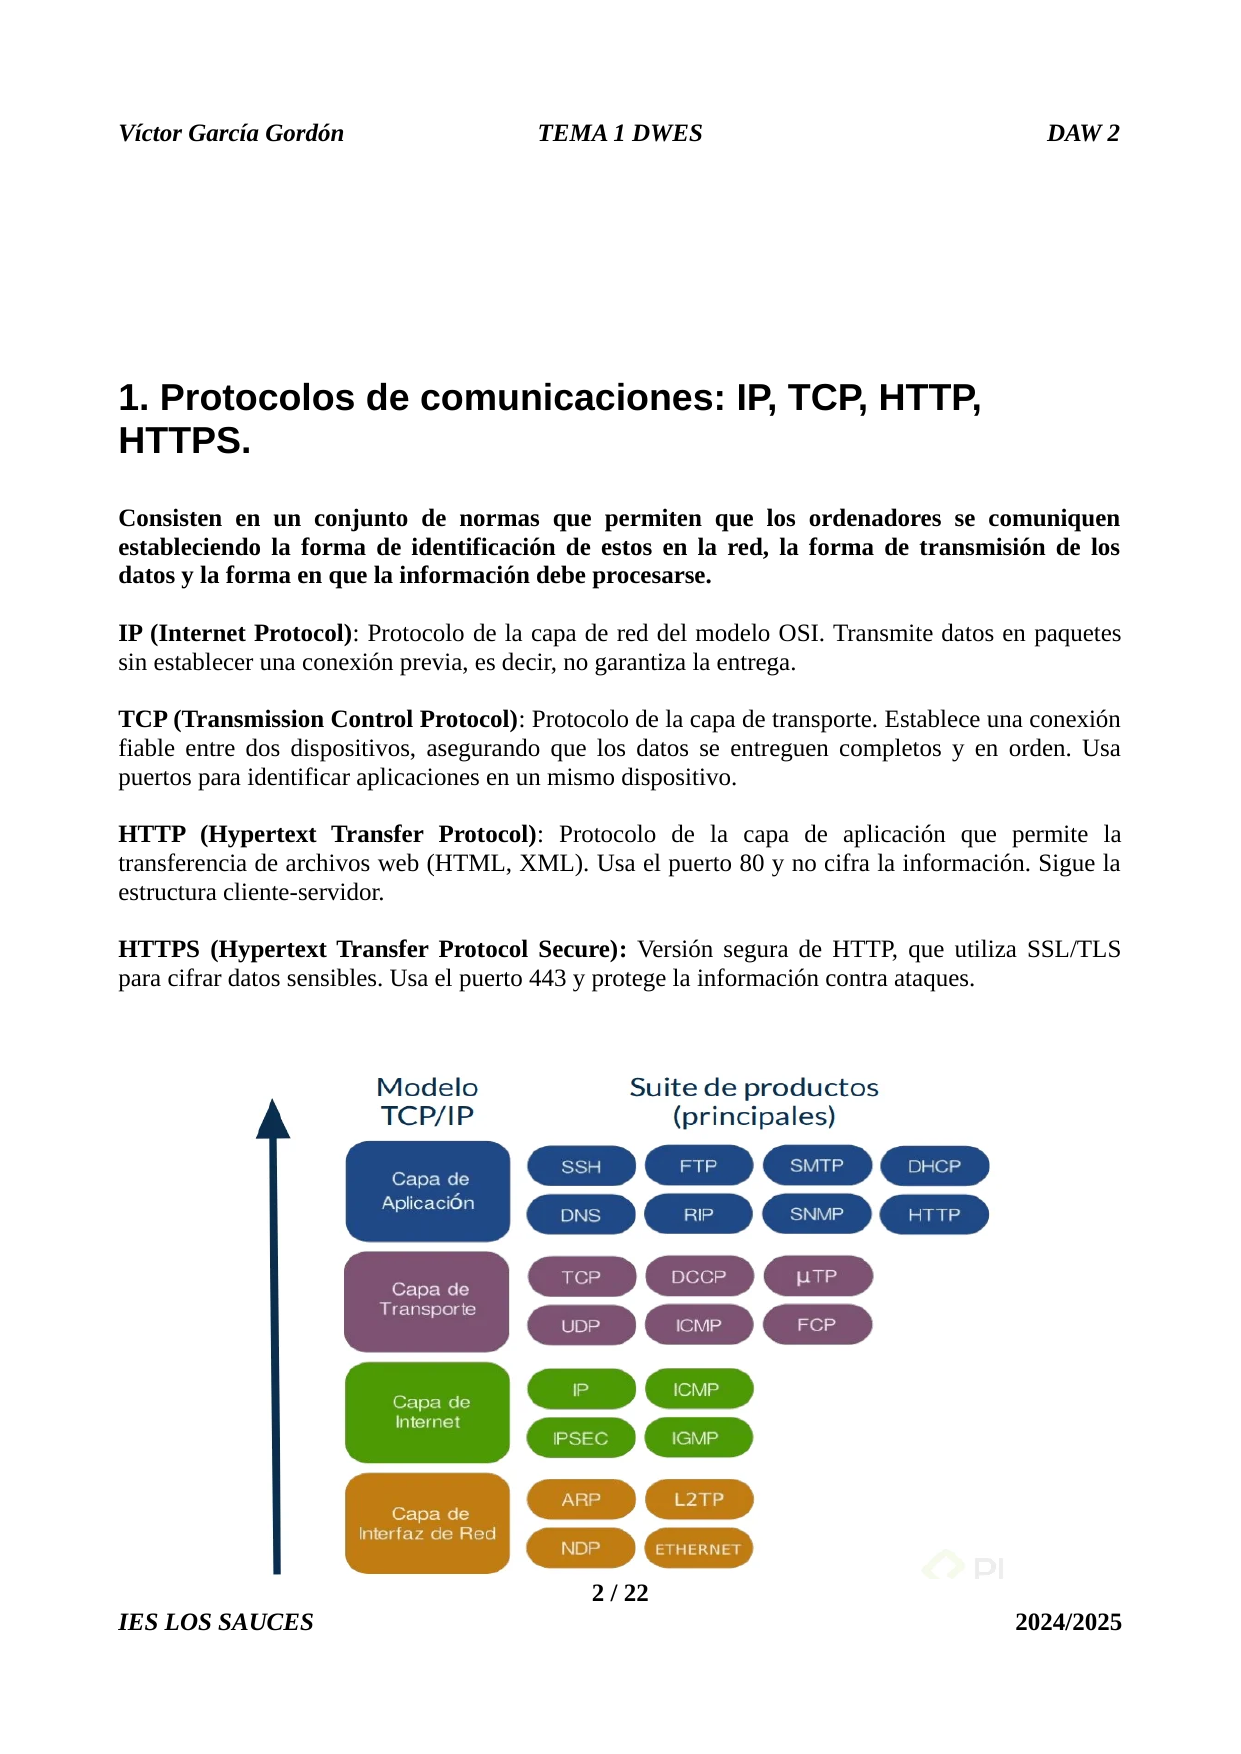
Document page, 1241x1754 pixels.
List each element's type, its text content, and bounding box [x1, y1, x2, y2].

text Consisten en un conjunto de normas que permiten que los ordenadores se comuniquen estableciendo la forma de identificación de estos en la red, la forma de transmisión de los datos y la forma en que la información debe procesarse. [118, 503, 1122, 589]
text IP (Internet Protocol): Protocolo de la capa de red del modelo OSI. Transmite datos en paquetes sin establecer una conexión previa, es decir, no garantiza la entrega. [118, 618, 1122, 675]
picture [237, 1062, 1005, 1579]
text HTTP (Hypertext Transfer Protocol): Protocolo de la capa de aplicación que permite la transferencia de archivos web (HTML, XML). Usa el puerto 80 y no cifra la información. Sigue la estructura cliente-servidor. [118, 819, 1122, 905]
subtitle 1. Protocolos de comunicaciones: IP, TCP, HTTP, HTTPS. [118, 375, 1122, 462]
text HTTPS (Hypertext Transfer Protocol Secure): Versión segura de HTTP, que utiliza SSL/TLS para cifrar datos sensibles. Usa el puerto 443 y protege la información contra ataques. [118, 934, 1122, 992]
text TCP (Transmission Control Protocol): Protocolo de la capa de transporte. Establece una conexión fiable entre dos dispositivos, asegurando que los datos se entreguen completos y en orden. Usa puertos para identificar aplicaciones en un mismo dispositivo. [118, 704, 1122, 790]
